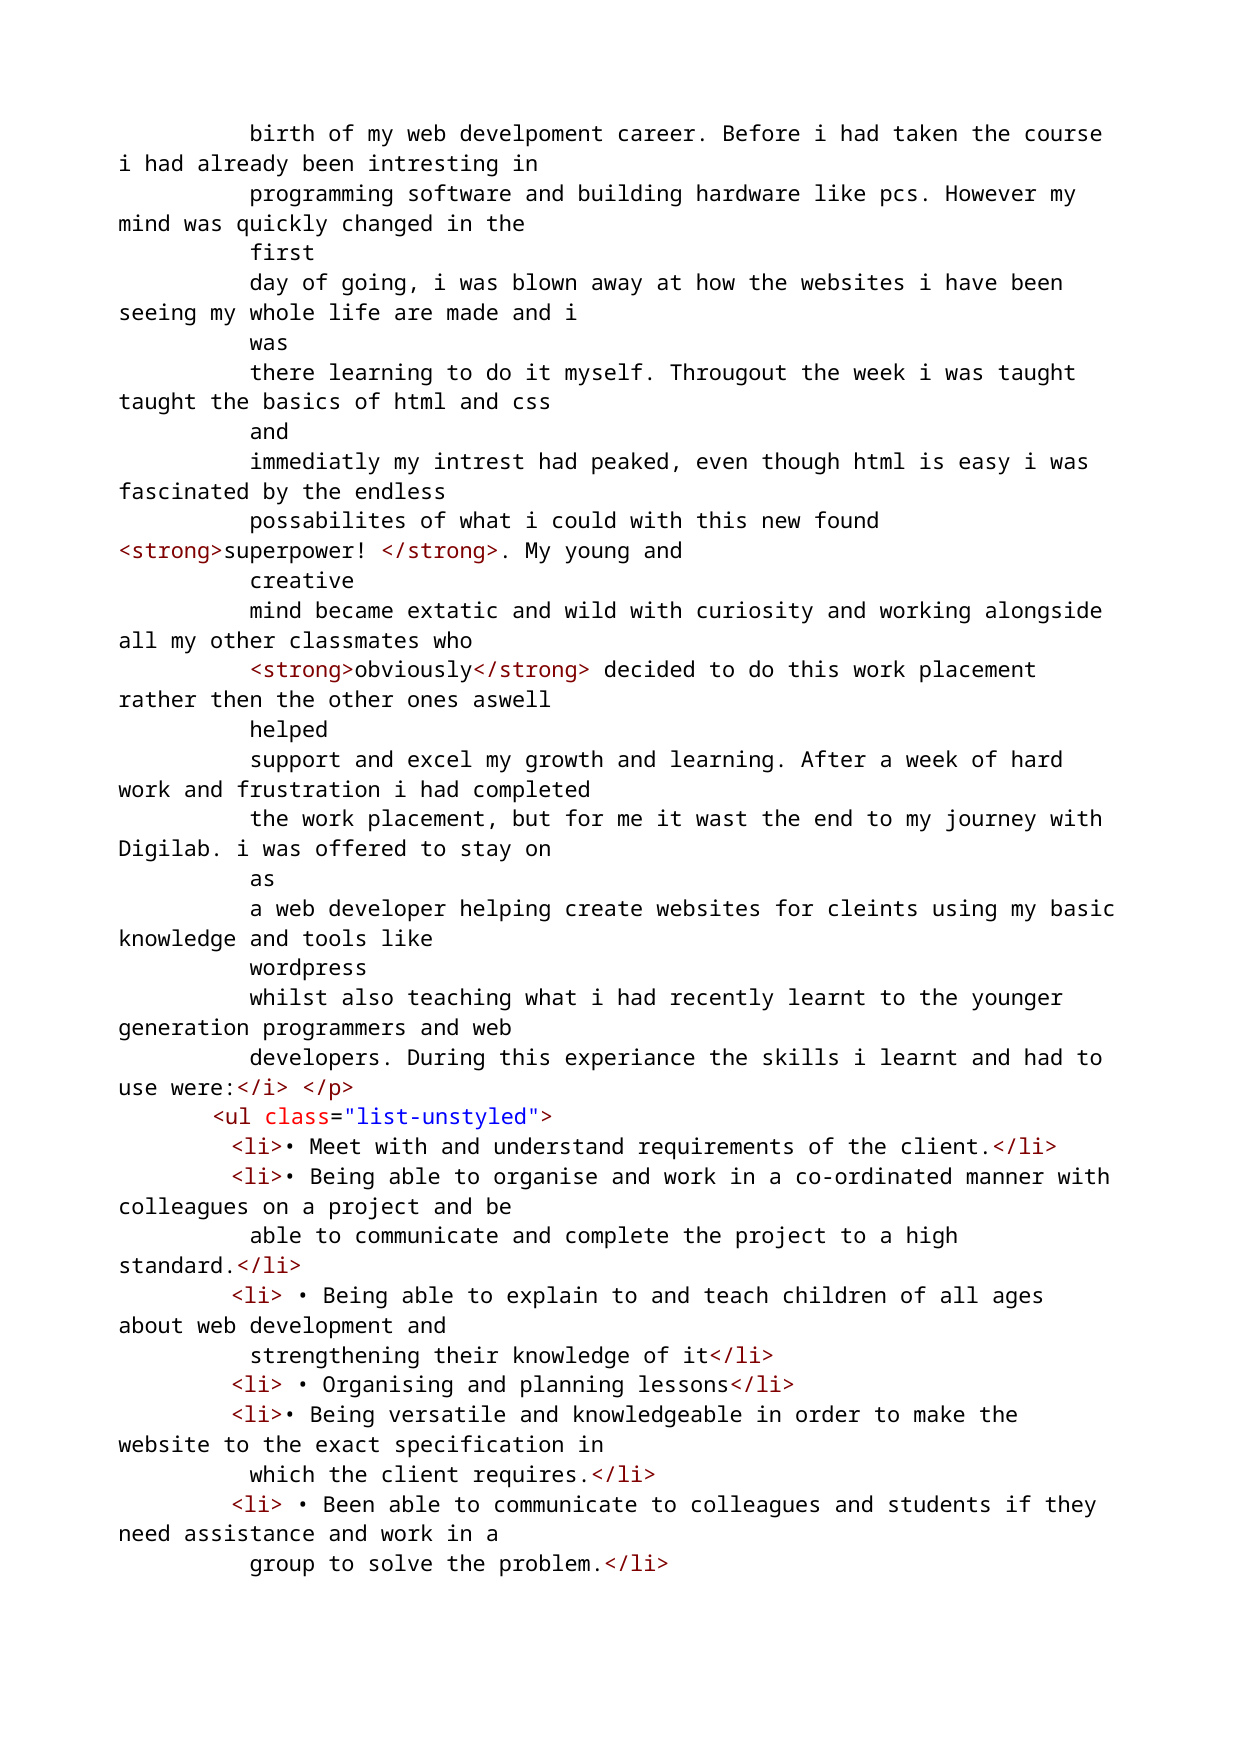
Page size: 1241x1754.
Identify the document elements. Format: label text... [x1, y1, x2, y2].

text <li>• Being versatile and knowledgeable in order to make the website to the exact specification in [118, 1399, 1122, 1459]
text birth of my web develpoment career. Before i had taken the course i had already been intresting in [118, 118, 1122, 178]
text support and excel my growth and learning. After a week of hard work and frustration i had completed [118, 744, 1122, 803]
text possabilites of what i could with this new found <strong>superpower! </strong>. My young and [118, 505, 1122, 565]
text wordpress [118, 952, 1122, 982]
text <ul class="list-unstyled"> [118, 1101, 1122, 1131]
text immediatly my intrest had peaked, even though html is easy i was fascinated by the endless [118, 446, 1122, 505]
text day of going, i was blown away at how the websites i have been seeing my whole life are made and i [118, 267, 1122, 327]
text <li> • Organising and planning lessons</li> [118, 1369, 1122, 1399]
text strengthening their knowledge of it</li> [118, 1339, 1122, 1369]
text <strong>obviously</strong> decided to do this work placement rather then the other ones aswell [118, 654, 1122, 714]
text there learning to do it myself. Througout the week i was taught taught the basics of html and css [118, 356, 1122, 416]
text the work placement, but for me it wast the end to my journey with Digilab. i was offered to stay on [118, 803, 1122, 863]
text and [118, 416, 1122, 446]
text helped [118, 714, 1122, 744]
text able to communicate and complete the project to a high standard.</li> [118, 1220, 1122, 1280]
text a web developer helping create websites for cleints using my basic knowledge and tools like [118, 893, 1122, 952]
text whilst also teaching what i had recently learnt to the younger generation programmers and web [118, 982, 1122, 1042]
text was [118, 327, 1122, 356]
text group to solve the problem.</li> [118, 1548, 1122, 1578]
text developers. During this experiance the skills i learnt and had to use were:</i> </p> [118, 1042, 1122, 1101]
text <li>• Meet with and understand requirements of the client.</li> [118, 1131, 1122, 1161]
text <li>• Being able to organise and work in a co-ordinated manner with colleagues on a project and be [118, 1161, 1122, 1220]
text <li> • Been able to communicate to colleagues and students if they need assistance and work in a [118, 1488, 1122, 1548]
text first [118, 237, 1122, 267]
text mind became extatic and wild with curiosity and working alongside all my other classmates who [118, 595, 1122, 654]
text programming software and building hardware like pcs. However my mind was quickly changed in the [118, 178, 1122, 237]
text as [118, 863, 1122, 893]
text <li> • Being able to explain to and teach children of all ages about web development and [118, 1280, 1122, 1339]
text creative [118, 565, 1122, 595]
text which the client requires.</li> [118, 1459, 1122, 1488]
